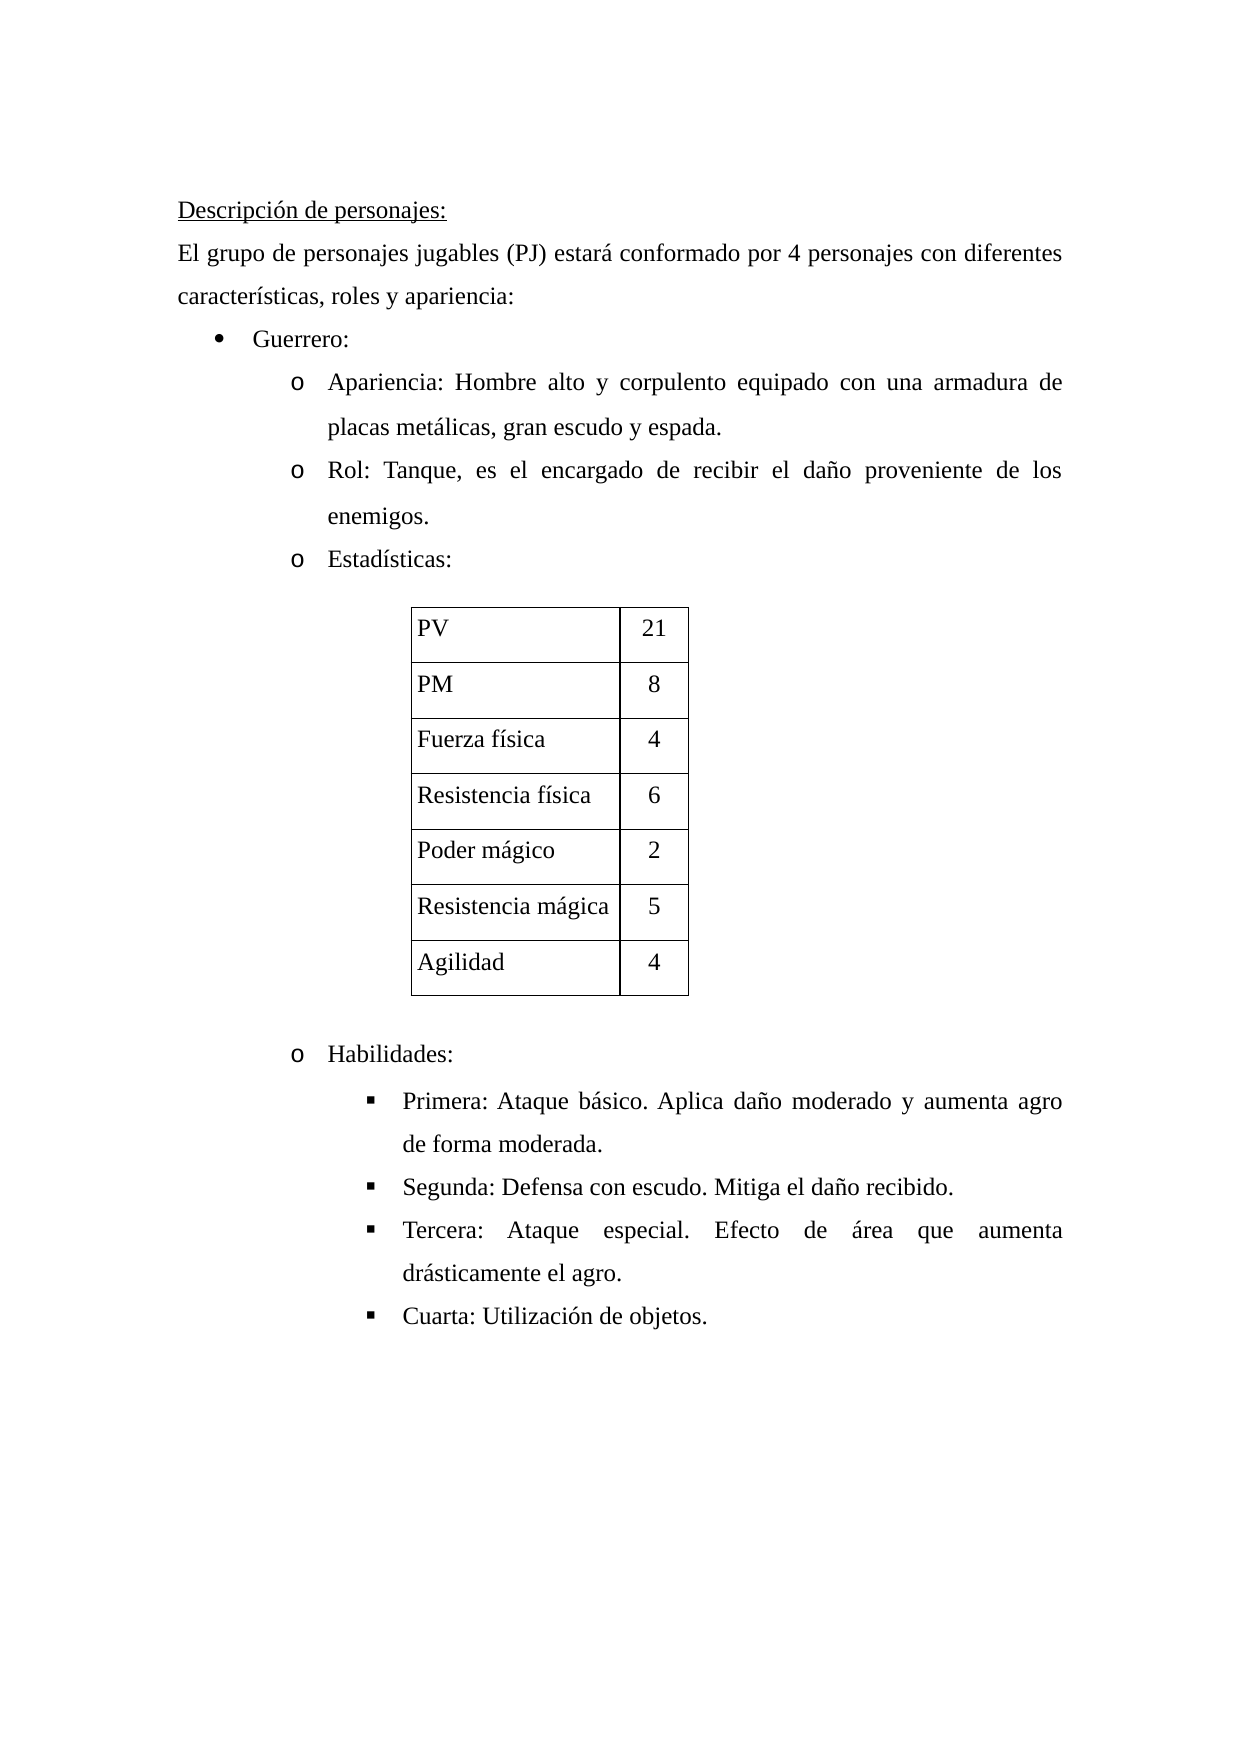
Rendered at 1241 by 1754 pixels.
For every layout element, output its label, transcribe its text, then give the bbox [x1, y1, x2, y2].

table_cell 6 [621, 774, 688, 829]
list Cuarta: Utilización de objetos. [365, 1301, 1063, 1330]
list Segunda: Defensa con escudo. Mitiga el daño recibido. [365, 1172, 1063, 1201]
text Descripción de personajes: [177, 195, 1063, 223]
list Rol: Tanque, es el encargado de recibir el daño proveniente de los enemigos. [290, 456, 1063, 529]
table_cell 5 [621, 885, 688, 940]
table_cell 4 [621, 719, 688, 773]
table_cell 8 [621, 663, 688, 718]
text El grupo de personajes jugables (PJ) estará conformado por 4 personajes con diferentes características, roles y apariencia: [177, 238, 1063, 310]
table_cell Agilidad [412, 941, 619, 995]
table_cell 2 [621, 830, 688, 884]
table_cell 4 [621, 941, 688, 995]
list Guerrero: [215, 324, 1063, 353]
list Primera: Ataque básico. Aplica daño moderado y aumenta agro de forma moderada. [365, 1086, 1063, 1158]
table_cell Fuerza física [412, 719, 619, 773]
table_cell Resistencia mágica [412, 885, 619, 940]
table_header 21 [621, 608, 688, 662]
list Habilidades: [290, 1039, 1063, 1070]
list Tercera: Ataque especial. Efecto de área que aumenta drásticamente el agro. [365, 1215, 1063, 1287]
table_cell PM [412, 663, 619, 718]
list Estadísticas: [290, 544, 1063, 575]
list Apariencia: Hombre alto y corpulento equipado con una armadura de placas metálicas, gran escudo y espada. [290, 367, 1063, 441]
table_cell Poder mágico [412, 830, 619, 884]
table_header PV [412, 608, 619, 662]
table_cell Resistencia física [412, 774, 619, 829]
